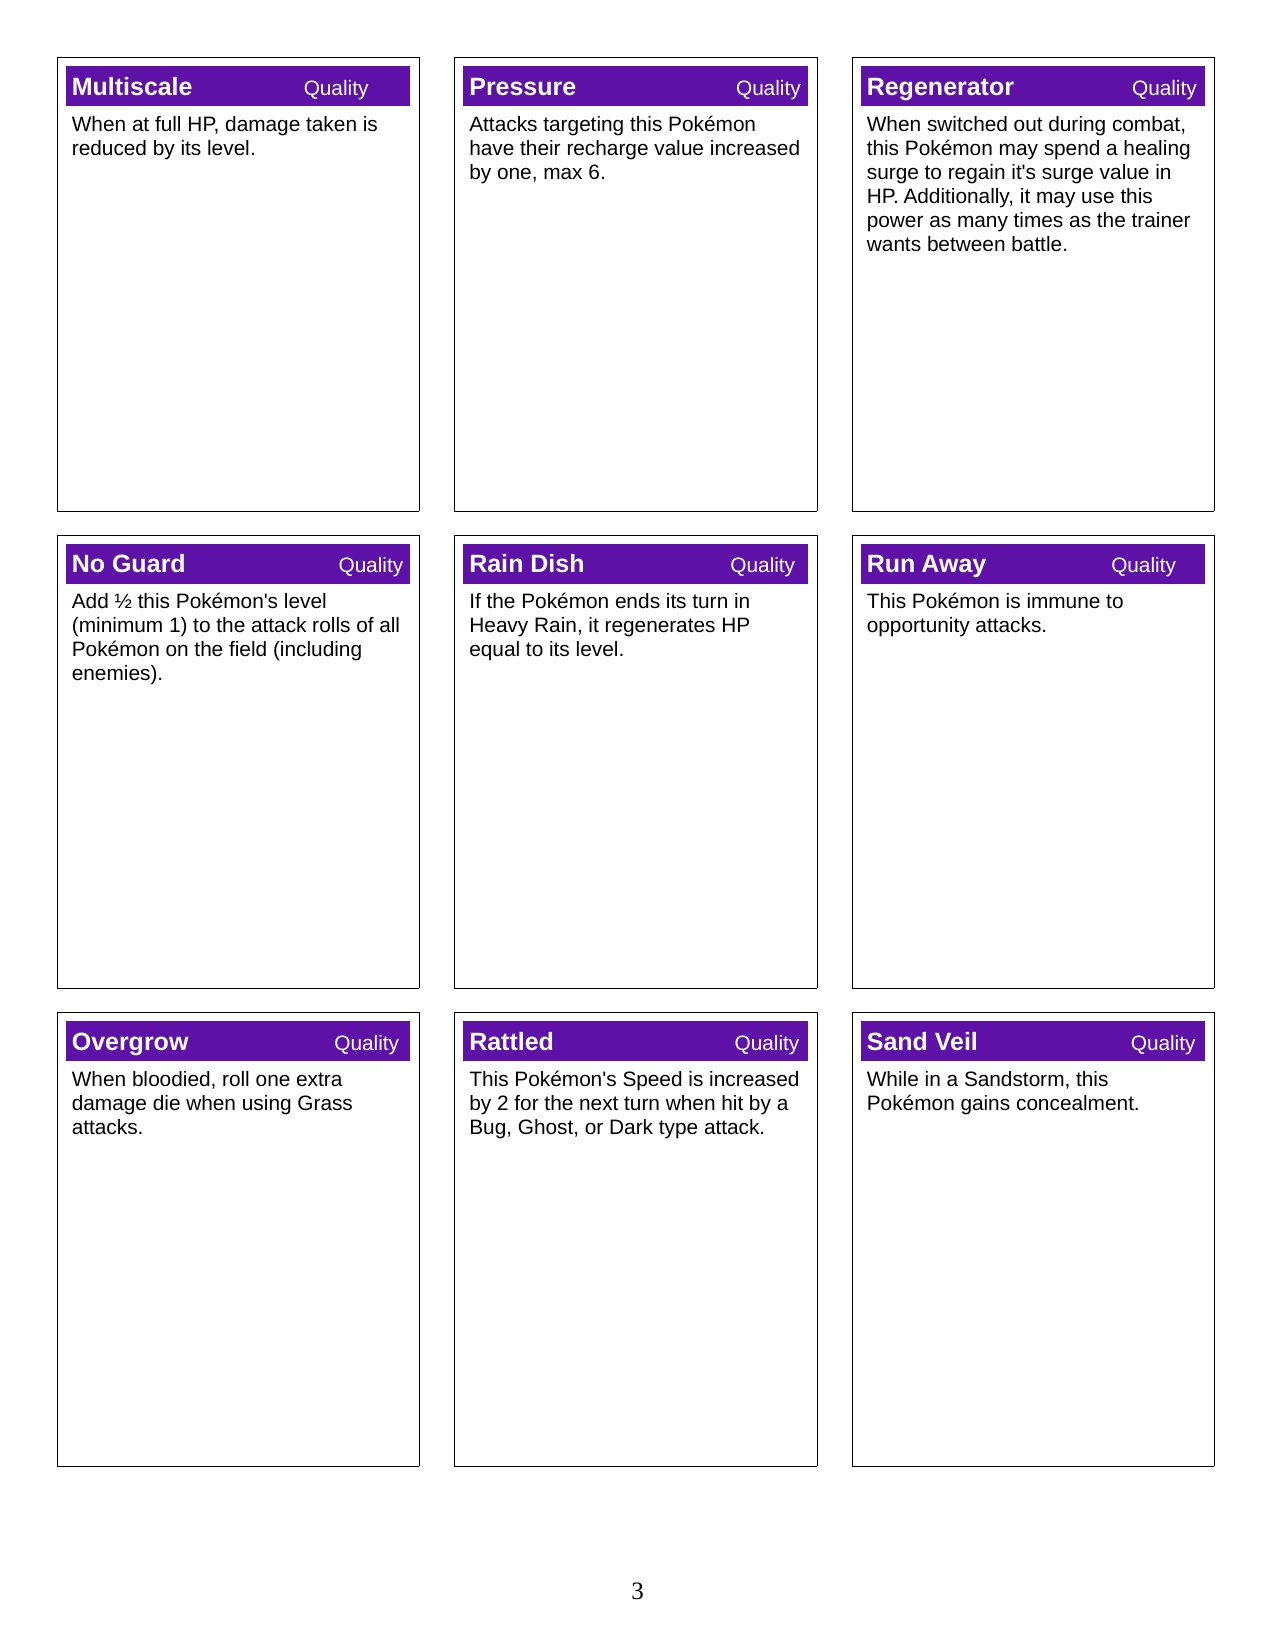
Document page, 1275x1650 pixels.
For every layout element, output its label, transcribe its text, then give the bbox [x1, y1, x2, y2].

table_header No Guard Quality [66, 544, 410, 584]
table_header Rain Dish Quality [463, 544, 808, 584]
table_cell When at full HP, damage taken is reduced by its level. [66, 106, 410, 165]
table_header Rattled Quality [463, 1021, 808, 1061]
table_cell This Pokémon is immune to opportunity attacks. [861, 584, 1205, 643]
table_header Overgrow Quality [66, 1021, 410, 1061]
table_header Pressure Quality [463, 66, 808, 106]
table_cell If the Pokémon ends its turn in Heavy Rain, it regenerates HP equal to its level. [463, 584, 808, 667]
table_cell While in a Sandstorm, this Pokémon gains concealment. [861, 1061, 1205, 1121]
table_header Multiscale Quality [66, 66, 410, 106]
table_header Run Away Quality [861, 544, 1205, 584]
table_cell Attacks targeting this Pokémon have their recharge value increased by one, max 6. [463, 106, 808, 189]
table_header Regenerator Quality [861, 66, 1205, 106]
table_cell Add ½ this Pokémon's level (minimum 1) to the attack rolls of all Pokémon on the field (including enemies). [66, 584, 410, 691]
table_cell When switched out during combat, this Pokémon may spend a healing surge to regain it's surge value in HP. Additionally, it may use this power as many times as the trainer wants between battle. [861, 106, 1205, 261]
table_cell When bloodied, roll one extra damage die when using Grass attacks. [66, 1061, 410, 1144]
table_header Sand Veil Quality [861, 1021, 1205, 1061]
table_cell This Pokémon's Speed is increased by 2 for the next turn when hit by a Bug, Ghost, or Dark type attack. [463, 1061, 808, 1144]
